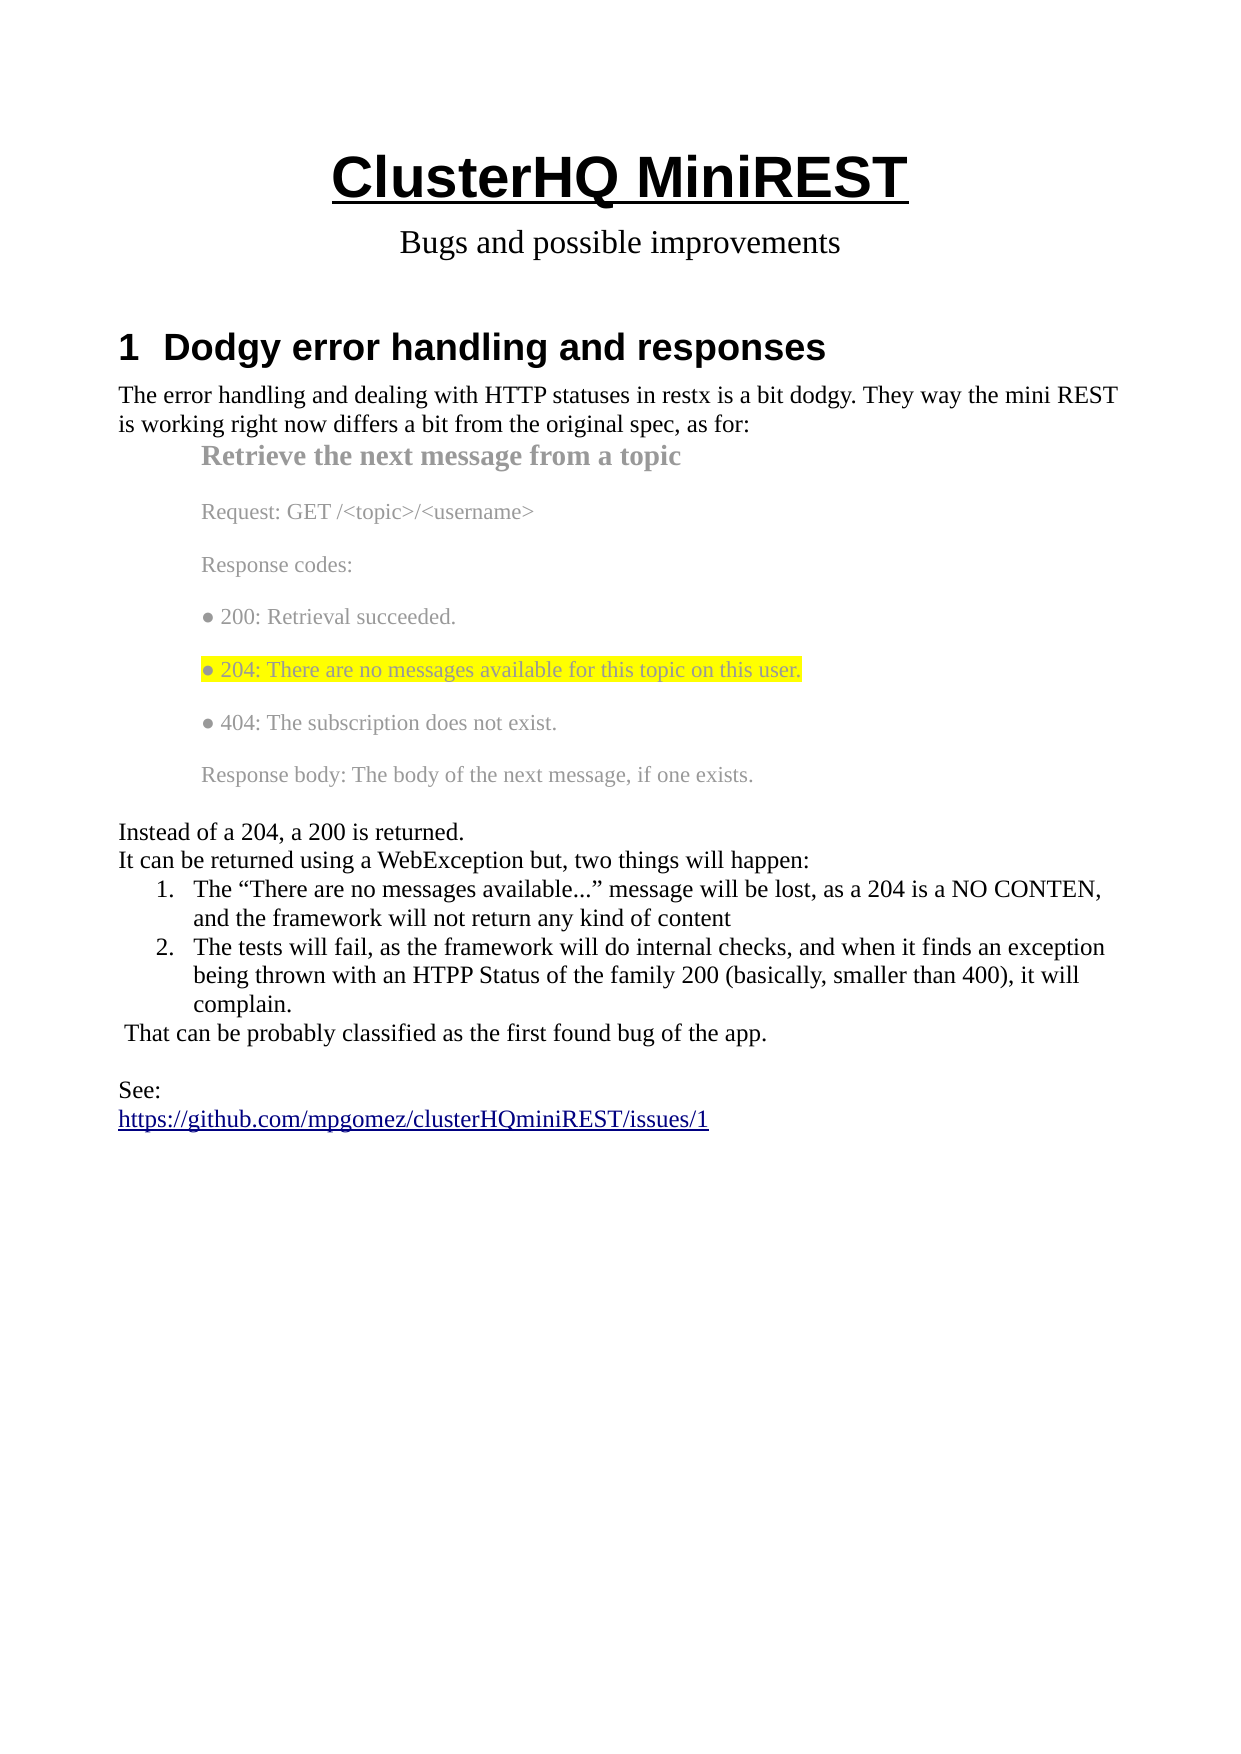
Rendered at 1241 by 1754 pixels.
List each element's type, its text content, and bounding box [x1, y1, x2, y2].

text Response body: The body of the next message, if one exists. [201, 761, 1122, 788]
text Retrieve the next message from a topic [201, 438, 1122, 472]
text See: [118, 1075, 1122, 1104]
text That can be probably classified as the first found bug of the app. [118, 1018, 1122, 1047]
subtitle Dodgy error handling and responses [118, 324, 1122, 368]
text https://github.com/mpgomez/clusterHQminiREST/issues/1 [118, 1104, 1122, 1133]
text ● 200: Retrieval succeeded. [201, 603, 1122, 630]
text Bugs and possible improvements [118, 223, 1122, 261]
text ● 204: There are no messages available for this topic on this user. [201, 656, 1122, 682]
text ● 404: The subscription does not exist. [201, 709, 1122, 735]
text Request: GET /<topic>/<username> [201, 498, 1122, 524]
list The “There are no messages available...” message will be lost, as a 204 is a NO CONTEN, and the framework will not return any kind of content [156, 874, 1122, 932]
title ClusterHQ MiniREST [118, 143, 1122, 210]
text Response codes: [201, 551, 1122, 577]
text Instead of a 204, a 200 is returned. [118, 817, 1122, 845]
list The tests will fail, as the framework will do internal checks, and when it finds an exception being thrown with an HTPP Status of the family 200 (basically, smaller than 400), it will complain. [156, 932, 1122, 1018]
text The error handling and dealing with HTTP statuses in restx is a bit dodgy. They way the mini REST is working right now differs a bit from the original spec, as for: [118, 381, 1122, 438]
text It can be returned using a WebException but, two things will happen: [118, 845, 1122, 874]
